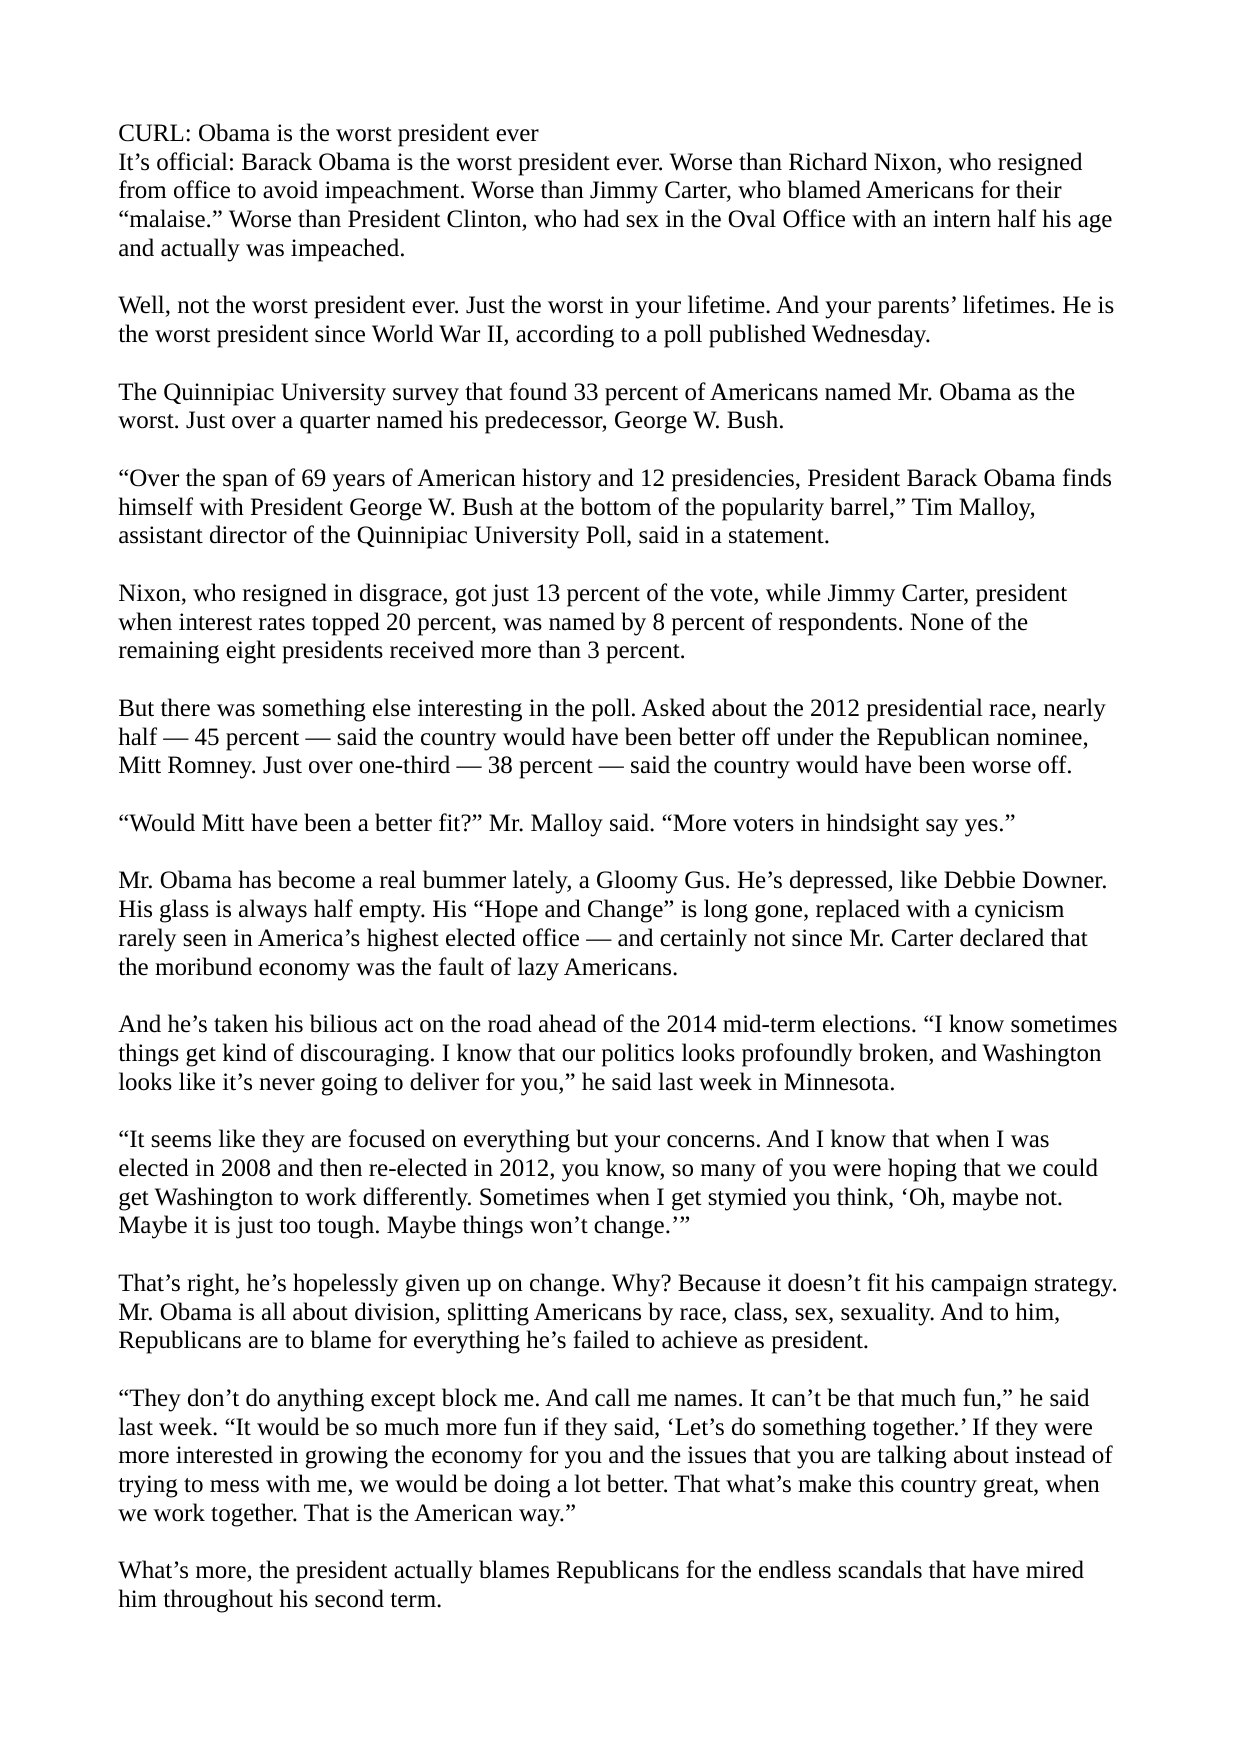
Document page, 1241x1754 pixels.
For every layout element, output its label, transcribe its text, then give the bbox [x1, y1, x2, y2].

text But there was something else interesting in the poll. Asked about the 2012 presidential race, nearly half — 45 percent — said the country would have been better off under the Republican nominee, Mitt Romney. Just over one-third — 38 percent — said the country would have been worse off. [118, 693, 1122, 779]
text “They don’t do anything except block me. And call me names. It can’t be that much fun,” he said last week. “It would be so much more fun if they said, ‘Let’s do something together.’ If they were more interested in growing the economy for you and the issues that you are talking about instead of trying to mess with me, we would be doing a lot better. That what’s make this country great, when we work together. That is the American way.” [118, 1383, 1122, 1527]
text “It seems like they are focused on everything but your concerns. And I know that when I was elected in 2008 and then re-elected in 2012, you know, so many of you were hoping that we could get Washington to work differently. Sometimes when I get stymied you think, ‘Oh, maybe not. Maybe it is just too tough. Maybe things won’t change.’” [118, 1124, 1122, 1239]
text CURL: Obama is the worst president ever [118, 118, 1122, 147]
text What’s more, the president actually blames Republicans for the endless scandals that have mired him throughout his second term. [118, 1556, 1122, 1613]
text The Quinnipiac University survey that found 33 percent of Americans named Mr. Obama as the worst. Just over a quarter named his predecessor, George W. Bush. [118, 377, 1122, 434]
text Nixon, who resigned in disgrace, got just 13 percent of the vote, while Jimmy Carter, president when interest rates topped 20 percent, was named by 8 percent of respondents. None of the remaining eight presidents received more than 3 percent. [118, 578, 1122, 664]
text “Over the span of 69 years of American history and 12 presidencies, President Barack Obama finds himself with President George W. Bush at the bottom of the popularity barrel,” Tim Malloy, assistant director of the Quinnipiac University Poll, said in a statement. [118, 463, 1122, 549]
text That’s right, he’s hopelessly given up on change. Why? Because it doesn’t fit his campaign strategy. Mr. Obama is all about division, splitting Americans by race, class, sex, sexuality. And to him, Republicans are to blame for everything he’s failed to achieve as president. [118, 1268, 1122, 1354]
text Well, not the worst president ever. Just the worst in your lifetime. And your parents’ lifetimes. He is the worst president since World War II, according to a poll published Wednesday. [118, 291, 1122, 348]
text And he’s taken his bilious act on the road ahead of the 2014 mid-term elections. “I know sometimes things get kind of discouraging. I know that our politics looks profoundly broken, and Washington looks like it’s never going to deliver for you,” he said last week in Minnesota. [118, 1009, 1122, 1096]
text “Would Mitt have been a better fit?” Mr. Malloy said. “More voters in hindsight say yes.” [118, 808, 1122, 837]
text It’s official: Barack Obama is the worst president ever. Worse than Richard Nixon, who resigned from office to avoid impeachment. Worse than Jimmy Carter, who blamed Americans for their “malaise.” Worse than President Clinton, who had sex in the Oval Office with an intern half his age and actually was impeached. [118, 147, 1122, 262]
text Mr. Obama has become a real bummer lately, a Gloomy Gus. He’s depressed, like Debbie Downer. His glass is always half empty. His “Hope and Change” is long gone, replaced with a cynicism rarely seen in America’s highest elected office — and certainly not since Mr. Carter declared that the moribund economy was the fault of lazy Americans. [118, 866, 1122, 981]
